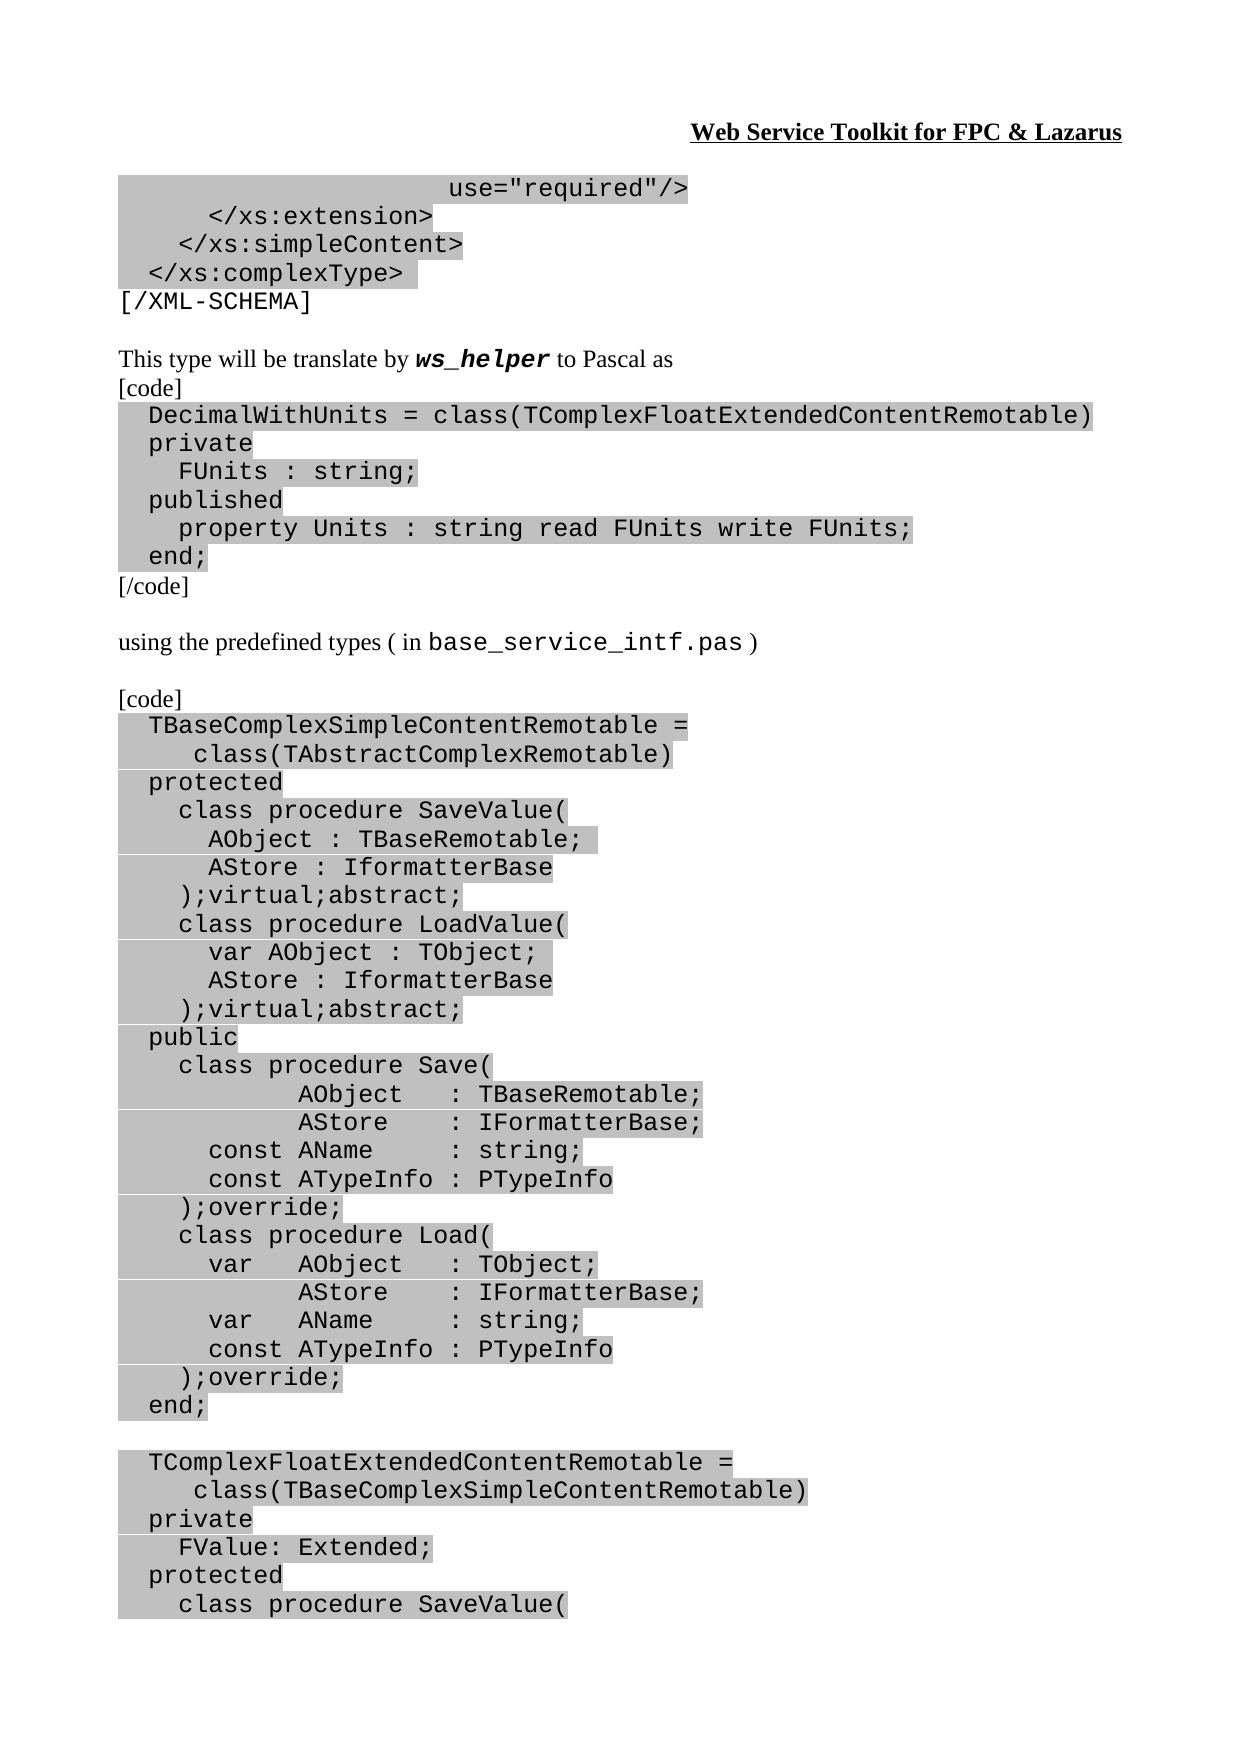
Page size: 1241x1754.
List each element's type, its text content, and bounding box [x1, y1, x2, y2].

text property Units : string read FUnits write FUnits; [118, 516, 1122, 544]
text class procedure Load( [118, 1223, 1122, 1251]
text private [118, 431, 1122, 459]
text );override; [118, 1364, 1122, 1393]
text class procedure SaveValue( [118, 1591, 1122, 1619]
text DecimalWithUnits = class(TComplexFloatExtendedContentRemotable) [118, 402, 1122, 431]
text protected [118, 769, 1122, 798]
text end; [118, 1393, 1122, 1421]
text const ATypeInfo : PTypeInfo [118, 1336, 1122, 1364]
text FValue: Extended; [118, 1534, 1122, 1563]
text TBaseComplexSimpleContentRemotable = [118, 713, 1122, 741]
text class(TAbstractComplexRemotable) [118, 741, 1122, 769]
text private [118, 1506, 1122, 1534]
text AObject : TBaseRemotable; [118, 1081, 1122, 1109]
text AStore : IFormatterBase; [118, 1279, 1122, 1308]
text var AObject : TObject; [118, 1251, 1122, 1279]
text AStore : IFormatterBase; [118, 1109, 1122, 1138]
text FUnits : string; [118, 459, 1122, 487]
text [code] [118, 374, 1122, 402]
text using the predefined types ( in base_service_intf.pas ) [118, 628, 1122, 657]
text var AName : string; [118, 1308, 1122, 1336]
text const ATypeInfo : PTypeInfo [118, 1166, 1122, 1194]
text );virtual;abstract; [118, 883, 1122, 911]
text var AObject : TObject; [118, 939, 1122, 968]
text TComplexFloatExtendedContentRemotable = [118, 1449, 1122, 1478]
text );virtual;abstract; [118, 996, 1122, 1024]
text AStore : IformatterBase [118, 968, 1122, 996]
text const AName : string; [118, 1138, 1122, 1166]
text end; [118, 544, 1122, 572]
text published [118, 487, 1122, 516]
text class procedure Save( [118, 1053, 1122, 1081]
text AObject : TBaseRemotable; [118, 826, 1122, 854]
text </xs:extension> [118, 204, 1122, 232]
text );override; [118, 1194, 1122, 1223]
text </xs:simpleContent> [118, 232, 1122, 260]
text class(TBaseComplexSimpleContentRemotable) [118, 1478, 1122, 1506]
text AStore : IformatterBase [118, 854, 1122, 883]
text class procedure SaveValue( [118, 798, 1122, 826]
text use="required"/> [118, 175, 1122, 204]
text protected [118, 1563, 1122, 1591]
text [/XML-SCHEMA] [118, 289, 1122, 317]
text </xs:complexType> [118, 260, 1122, 289]
text [/code] [118, 572, 1122, 600]
text public [118, 1024, 1122, 1053]
text class procedure LoadValue( [118, 911, 1122, 939]
text This type will be translate by ws_helper to Pascal as [118, 345, 1122, 374]
text [code] [118, 685, 1122, 713]
